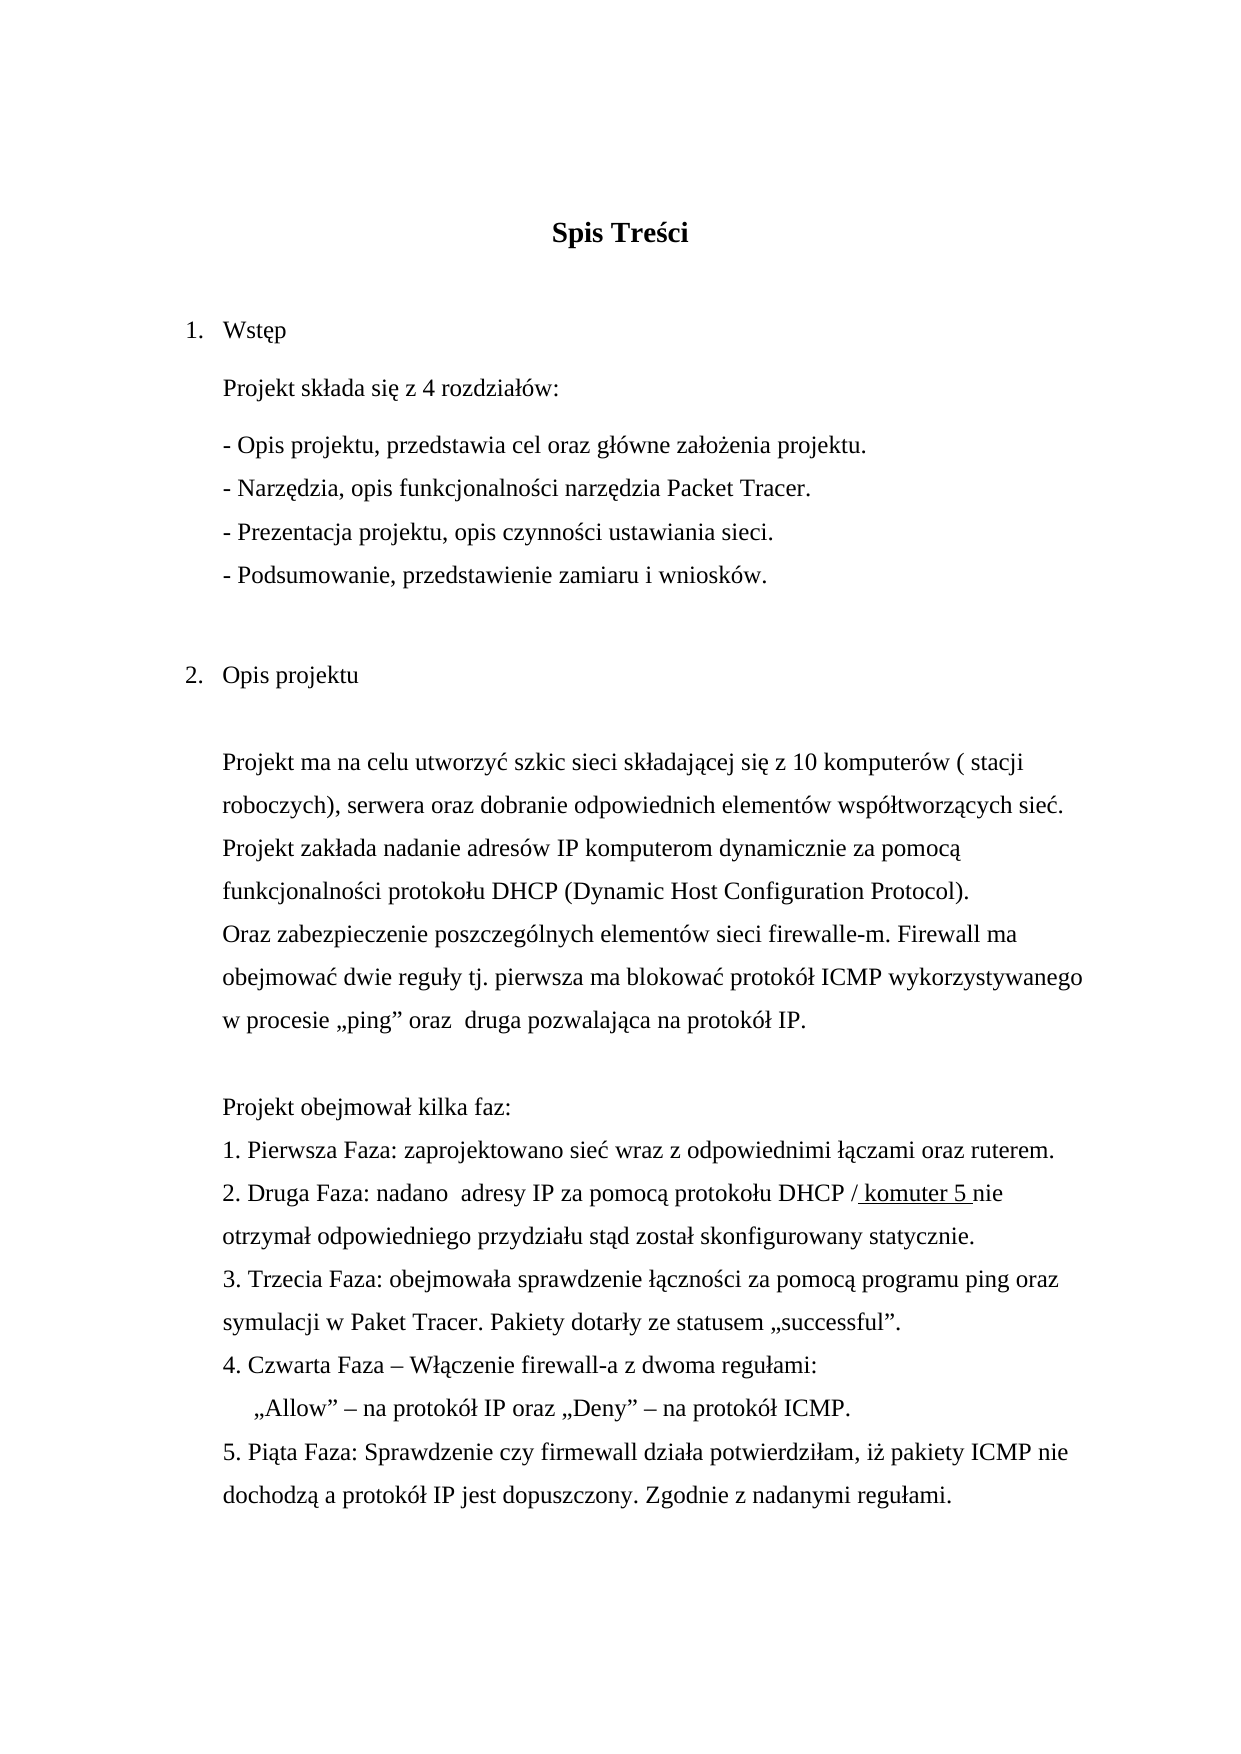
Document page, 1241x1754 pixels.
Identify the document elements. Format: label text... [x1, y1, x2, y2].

list Opis projektu [185, 660, 1093, 689]
text Spis Treści [148, 215, 1093, 248]
list - Podsumowanie, przedstawienie zamiaru i wniosków. [185, 560, 1093, 588]
list 4. Czwarta Faza – Włączenie firewall-a z dwoma regułami: [185, 1350, 1093, 1379]
list Projekt ma na celu utworzyć szkic sieci składającej się z 10 komputerów ( stacji roboczych), serwera oraz dobranie odpowiednich elementów współtworzących sieć. Projekt zakłada nadanie adresów IP komputerom dynamicznie za pomocą funkcjonalności protokołu DHCP (Dynamic Host Configuration Protocol). [222, 747, 1093, 905]
list - Narzędzia, opis funkcjonalności narzędzia Packet Tracer. [223, 473, 1093, 502]
list 1. Pierwsza Faza: zaprojektowano sieć wraz z odpowiednimi łączami oraz ruterem. [222, 1135, 1093, 1163]
list 2. Druga Faza: nadano adresy IP za pomocą protokołu DHCP / komuter 5 nie otrzymał odpowiedniego przydziału stąd został skonfigurowany statycznie. [222, 1178, 1093, 1250]
list 5. Piąta Faza: Sprawdzenie czy firmewall działa potwierdziłam, iż pakiety ICMP nie dochodzą a protokół IP jest dopuszczony. Zgodnie z nadanymi regułami. [185, 1437, 1093, 1508]
list 3. Trzecia Faza: obejmowała sprawdzenie łączności za pomocą programu ping oraz symulacji w Paket Tracer. Pakiety dotarły ze statusem „successful”. [185, 1264, 1093, 1336]
list „Allow” – na protokół IP oraz „Deny” – na protokół ICMP. [222, 1393, 1093, 1422]
list Oraz zabezpieczenie poszczególnych elementów sieci firewalle-m. Firewall ma obejmować dwie reguły tj. pierwsza ma blokować protokół ICMP wykorzystywanego w procesie „ping” oraz druga pozwalająca na protokół IP. [222, 919, 1093, 1034]
list Projekt obejmował kilka faz: [222, 1092, 1093, 1120]
list - Prezentacja projektu, opis czynności ustawiania sieci. [185, 517, 1093, 545]
list Wstęp [185, 315, 1093, 344]
list Projekt składa się z 4 rozdziałów: [223, 373, 1093, 402]
list - Opis projektu, przedstawia cel oraz główne założenia projektu. [223, 430, 1093, 459]
